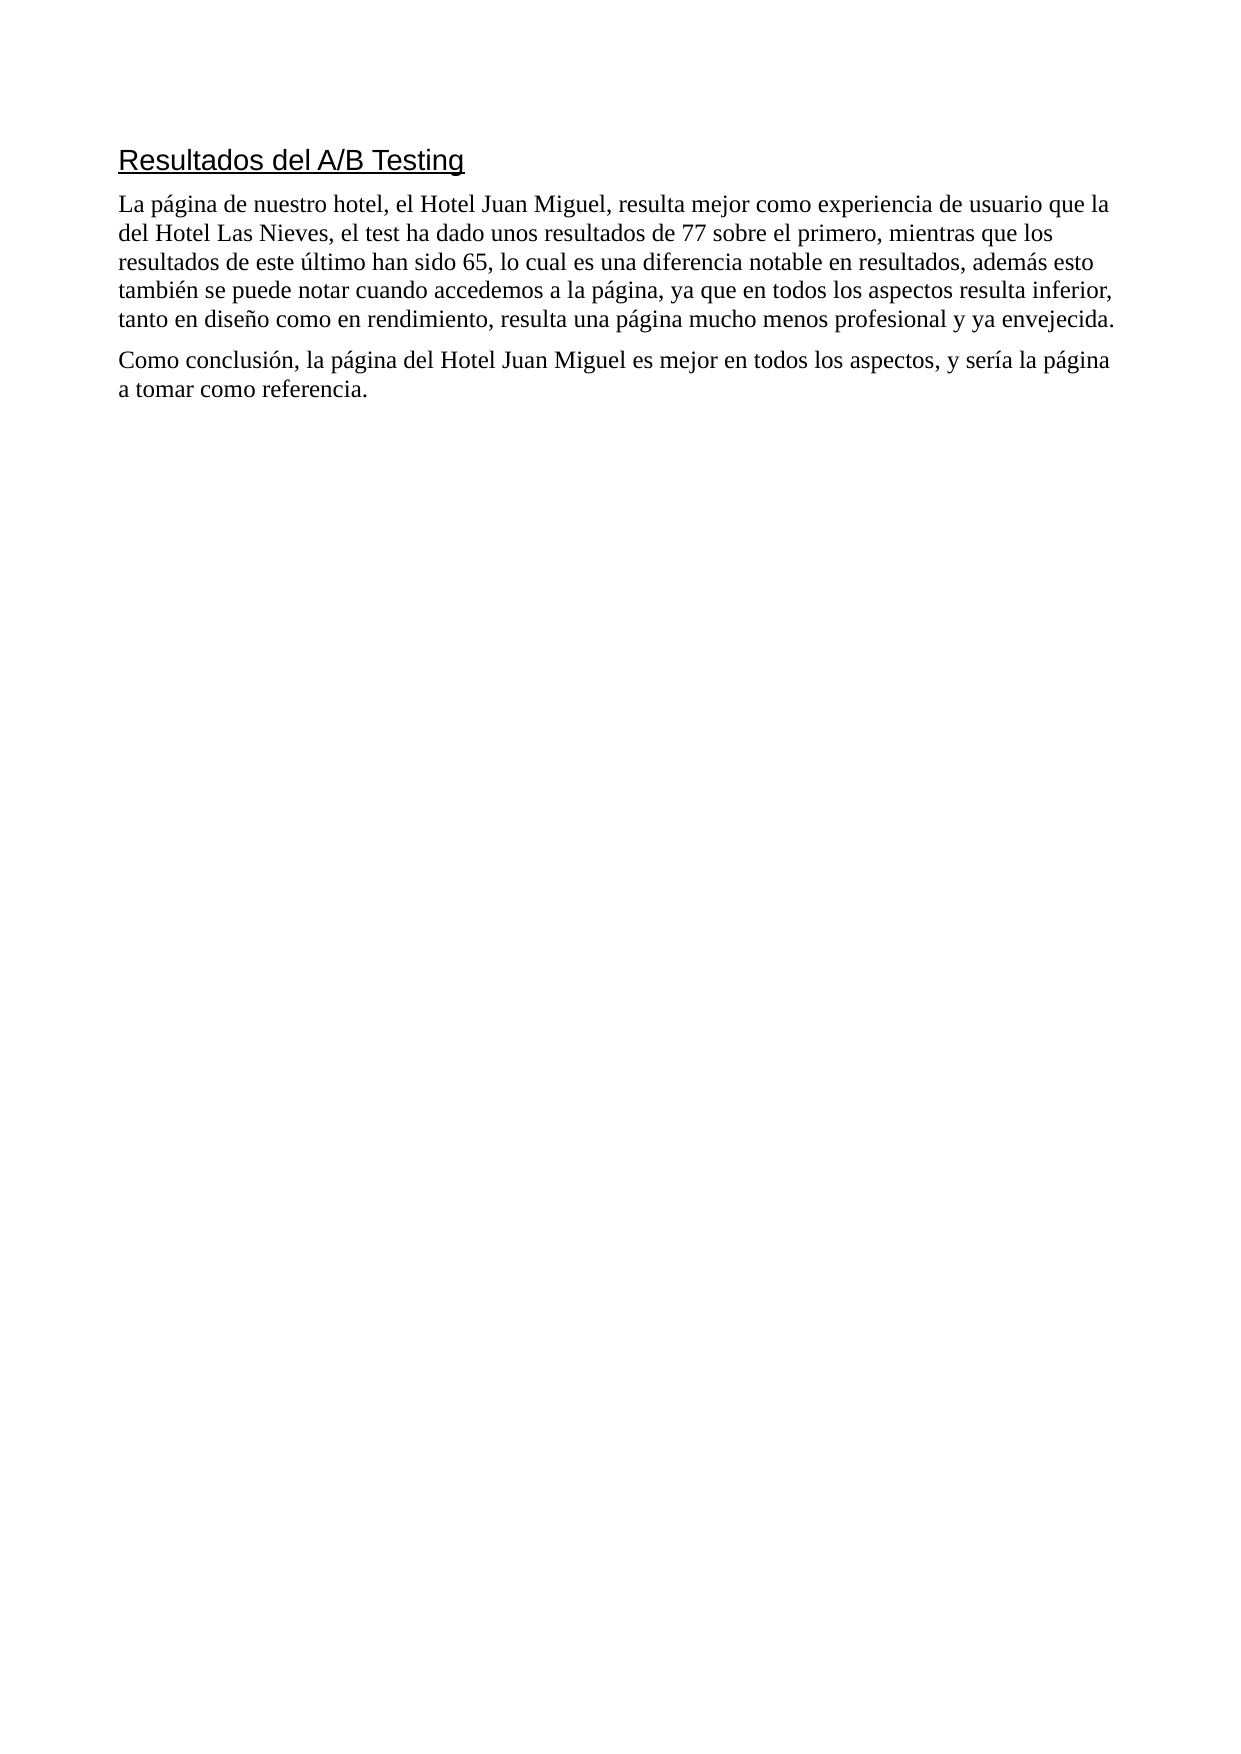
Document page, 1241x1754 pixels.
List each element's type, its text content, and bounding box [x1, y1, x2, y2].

subtitle Resultados del A/B Testing [118, 143, 1122, 177]
text La página de nuestro hotel, el Hotel Juan Miguel, resulta mejor como experiencia de usuario que la del Hotel Las Nieves, el test ha dado unos resultados de 77 sobre el primero, mientras que los resultados de este último han sido 65, lo cual es una diferencia notable en resultados, además esto también se puede notar cuando accedemos a la página, ya que en todos los aspectos resulta inferior, tanto en diseño como en rendimiento, resulta una página mucho menos profesional y ya envejecida. [118, 189, 1122, 333]
text Como conclusión, la página del Hotel Juan Miguel es mejor en todos los aspectos, y sería la página a tomar como referencia. [118, 345, 1122, 403]
